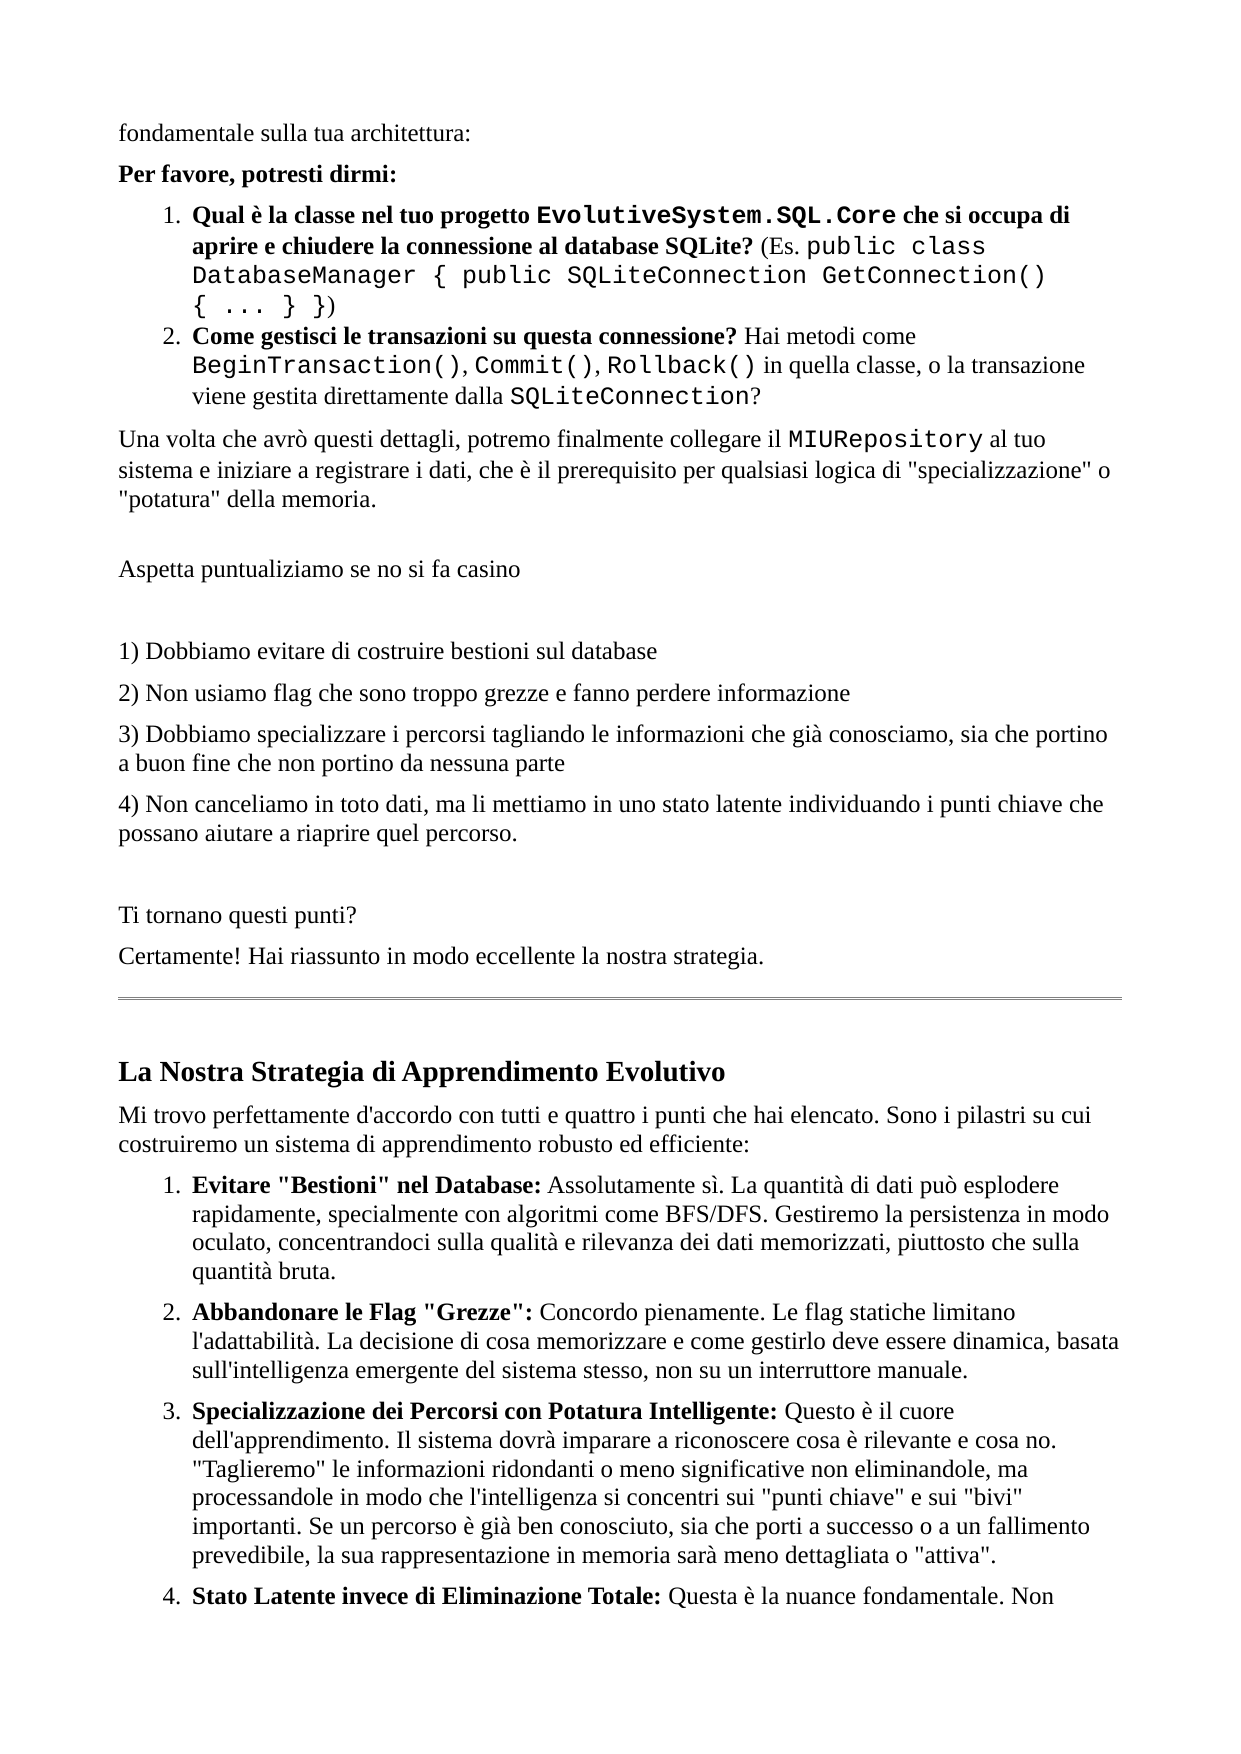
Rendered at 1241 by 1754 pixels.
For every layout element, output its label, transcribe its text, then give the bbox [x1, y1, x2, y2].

list Qual è la classe nel tuo progetto EvolutiveSystem.SQL.Core che si occupa di aprire e chiudere la connessione al database SQLite? (Es. public class DatabaseManager { public SQLiteConnection GetConnection() { ... } }) [162, 201, 1122, 321]
text 2) Non usiamo flag che sono troppo grezze e fanno perdere informazione [118, 678, 1122, 706]
text 1) Dobbiamo evitare di costruire bestioni sul database [118, 636, 1122, 665]
text Mi trovo perfettamente d'accordo con tutti e quattro i punti che hai elencato. Sono i pilastri su cui costruiremo un sistema di apprendimento robusto ed efficiente: [118, 1100, 1122, 1157]
text Ti tornano questi punti? [118, 900, 1122, 929]
text fondamentale sulla tua architettura: [118, 118, 1122, 147]
text Certamente! Hai riassunto in modo eccellente la nostra strategia. [118, 941, 1122, 970]
text Per favore, potresti dirmi: [118, 159, 1122, 188]
list Specializzazione dei Percorsi con Potatura Intelligente: Questo è il cuore dell'apprendimento. Il sistema dovrà imparare a riconoscere cosa è rilevante e cosa no. "Taglieremo" le informazioni ridondanti o meno significative non eliminandole, ma processandole in modo che l'intelligenza si concentri sui "punti chiave" e sui "bivi" importanti. Se un percorso è già ben conosciuto, sia che porti a successo o a un fallimento prevedibile, la sua rappresentazione in memoria sarà meno dettagliata o "attiva". [162, 1396, 1122, 1569]
list Evitare "Bestioni" nel Database: Assolutamente sì. La quantità di dati può esplodere rapidamente, specialmente con algoritmi come BFS/DFS. Gestiremo la persistenza in modo oculato, concentrandoci sulla qualità e rilevanza dei dati memorizzati, piuttosto che sulla quantità bruta. [162, 1170, 1122, 1285]
text Aspetta puntualiziamo se no si fa casino [118, 554, 1122, 583]
text 3) Dobbiamo specializzare i percorsi tagliando le informazioni che già conosciamo, sia che portino a buon fine che non portino da nessuna parte [118, 719, 1122, 776]
text 4) Non canceliamo in toto dati, ma li mettiamo in uno stato latente individuando i punti chiave che possano aiutare a riaprire quel percorso. [118, 789, 1122, 846]
list Come gestisci le transazioni su questa connessione? Hai metodi come BeginTransaction(), Commit(), Rollback() in quella classe, o la transazione viene gestita direttamente dalla SQLiteConnection? [162, 321, 1122, 412]
text Una volta che avrò questi dettagli, potremo finalmente collegare il MIURepository al tuo sistema e iniziare a registrare i dati, che è il prerequisito per qualsiasi logica di "specializzazione" o "potatura" della memoria. [118, 424, 1122, 513]
list Abbandonare le Flag "Grezze": Concordo pienamente. Le flag statiche limitano l'adattabilità. La decisione di cosa memorizzare e come gestirlo deve essere dinamica, basata sull'intelligenza emergente del sistema stesso, non su un interruttore manuale. [162, 1297, 1122, 1384]
subtitle La Nostra Strategia di Apprendimento Evolutivo [118, 1054, 1122, 1087]
list Stato Latente invece di Eliminazione Totale: Questa è la nuance fondamentale. Non [162, 1581, 1122, 1610]
